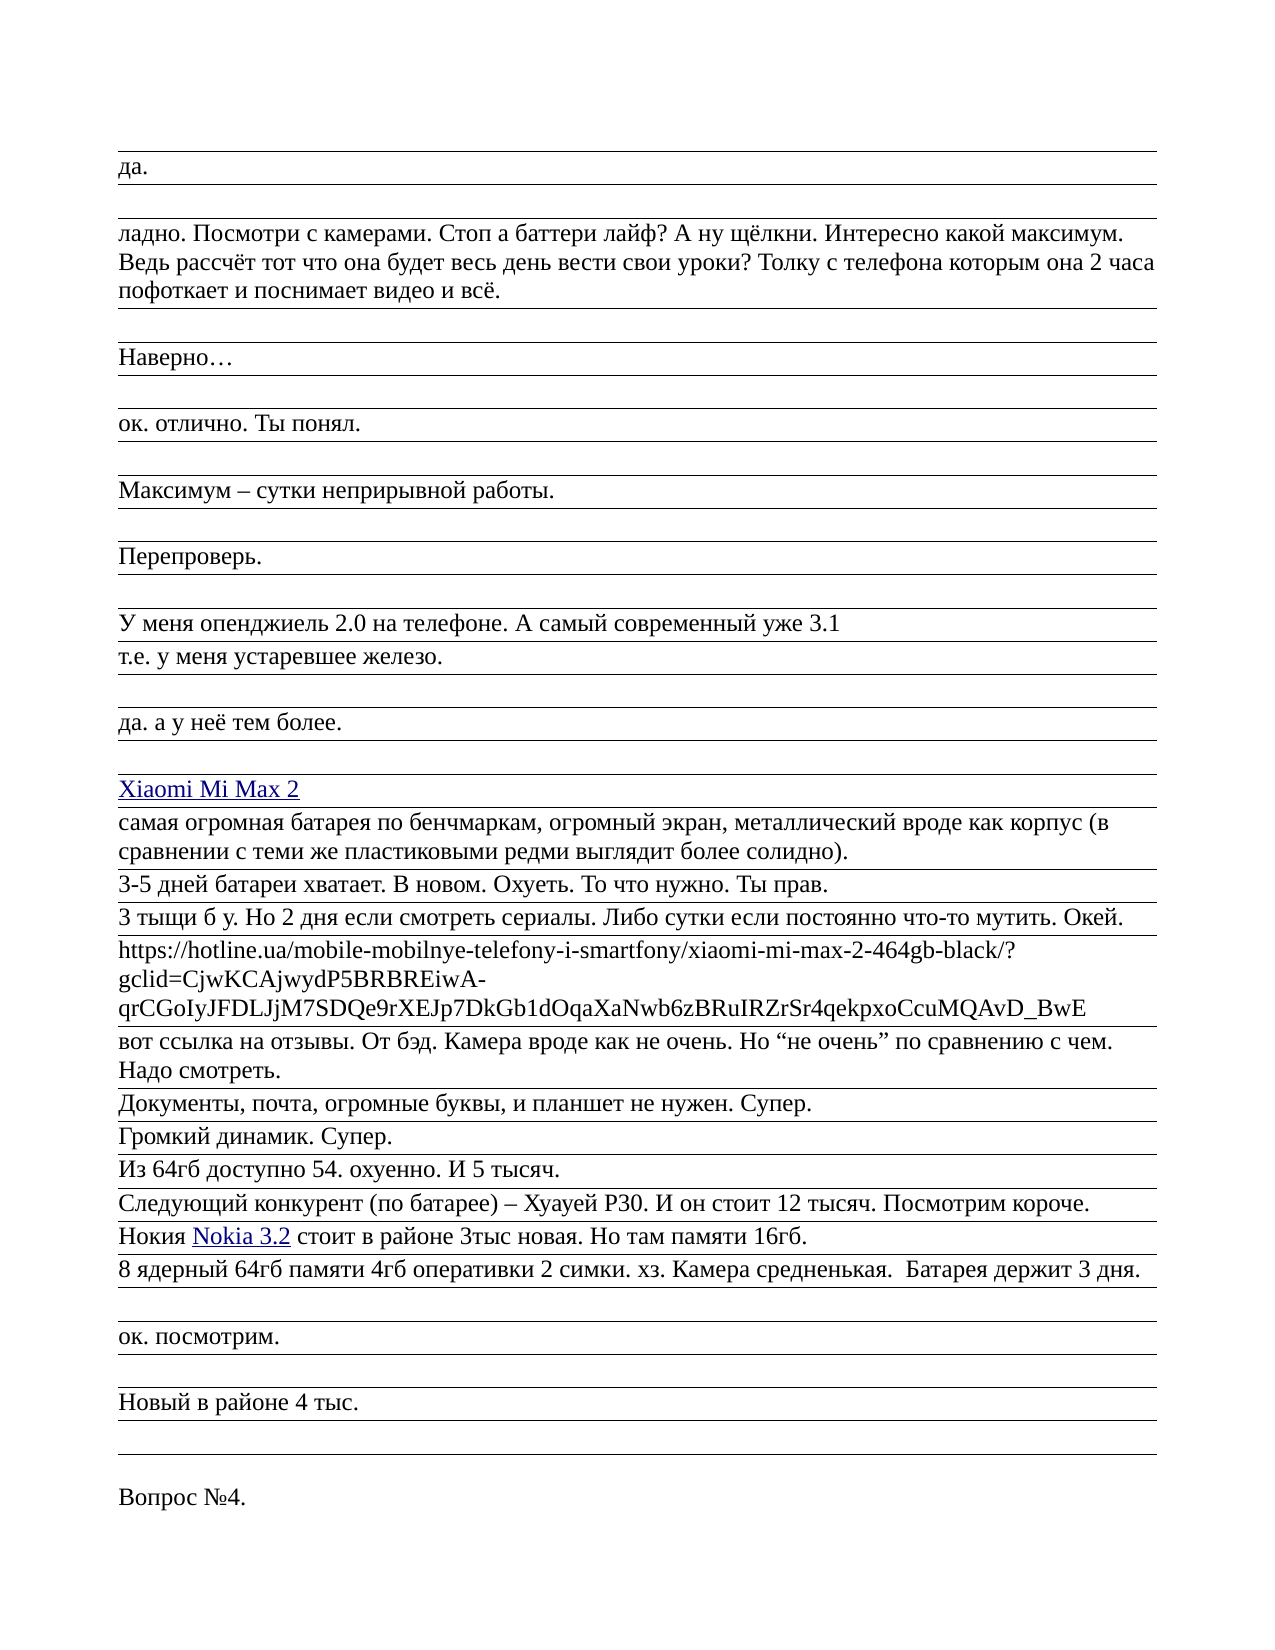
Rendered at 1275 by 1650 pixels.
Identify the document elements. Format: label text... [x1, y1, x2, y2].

text да. а у неё тем более. [118, 708, 1157, 740]
text ок. посмотрим. [118, 1322, 1157, 1354]
text Вопрос №4. [118, 1482, 1157, 1511]
text самая огромная батарея по бенчмаркам, огромный экран, металлический вроде как корпус (в сравнении с теми же пластиковыми редми выглядит более солидно). [118, 808, 1157, 869]
text ладно. Посмотри с камерами. Стоп а баттери лайф? А ну щёлкни. Интересно какой максимум. Ведь рассчёт тот что она будет весь день вести свои уроки? Толку с телефона которым она 2 часа пофоткает и поснимает видео и всё. [118, 219, 1157, 308]
text 3-5 дней батареи хватает. В новом. Охуеть. То что нужно. Ты прав. [118, 870, 1157, 902]
text т.е. у меня устаревшее железо. [118, 642, 1157, 674]
text Громкий динамик. Супер. [118, 1122, 1157, 1154]
text Следующий конкурент (по батарее) – Хуауей Р30. И он стоит 12 тысяч. Посмотрим короче. [118, 1189, 1157, 1221]
text Максимум – сутки неприрывной работы. [118, 476, 1157, 508]
text https://hotline.ua/mobile-mobilnye-telefony-i-smartfony/xiaomi-mi-max-2-464gb-black/?gclid=CjwKCAjwydP5BRBREiwA-qrCGoIyJFDLJjM7SDQe9rXEJp7DkGb1dOqaXaNwb6zBRuIRZrSr4qekpxoCcuMQAvD_BwE [118, 936, 1157, 1026]
text 3 тыщи б у. Но 2 дня если смотреть сериалы. Либо сутки если постоянно что-то мутить. Окей. [118, 903, 1157, 935]
text Xiaomi Mi Max 2 [118, 775, 1157, 807]
text вот ссылка на отзывы. От бэд. Камера вроде как не очень. Но “не очень” по сравнению с чем. Надо смотреть. [118, 1027, 1157, 1088]
text Из 64гб доступно 54. охуенно. И 5 тысяч. [118, 1155, 1157, 1188]
text Нокия Nokia 3.2 стоит в районе 3тыс новая. Но там памяти 16гб. [118, 1222, 1157, 1254]
text ок. отлично. Ты понял. [118, 409, 1157, 441]
text У меня опенджиель 2.0 на телефоне. А самый современный уже 3.1 [118, 609, 1157, 641]
text Документы, почта, огромные буквы, и планшет не нужен. Супер. [118, 1089, 1157, 1121]
text Перепроверь. [118, 542, 1157, 574]
text 8 ядерный 64гб памяти 4гб оперативки 2 симки. хз. Камера средненькая. Батарея держит 3 дня. [118, 1255, 1157, 1287]
text да. [118, 152, 1157, 184]
text Новый в районе 4 тыс. [118, 1388, 1157, 1420]
text Наверно… [118, 343, 1157, 375]
